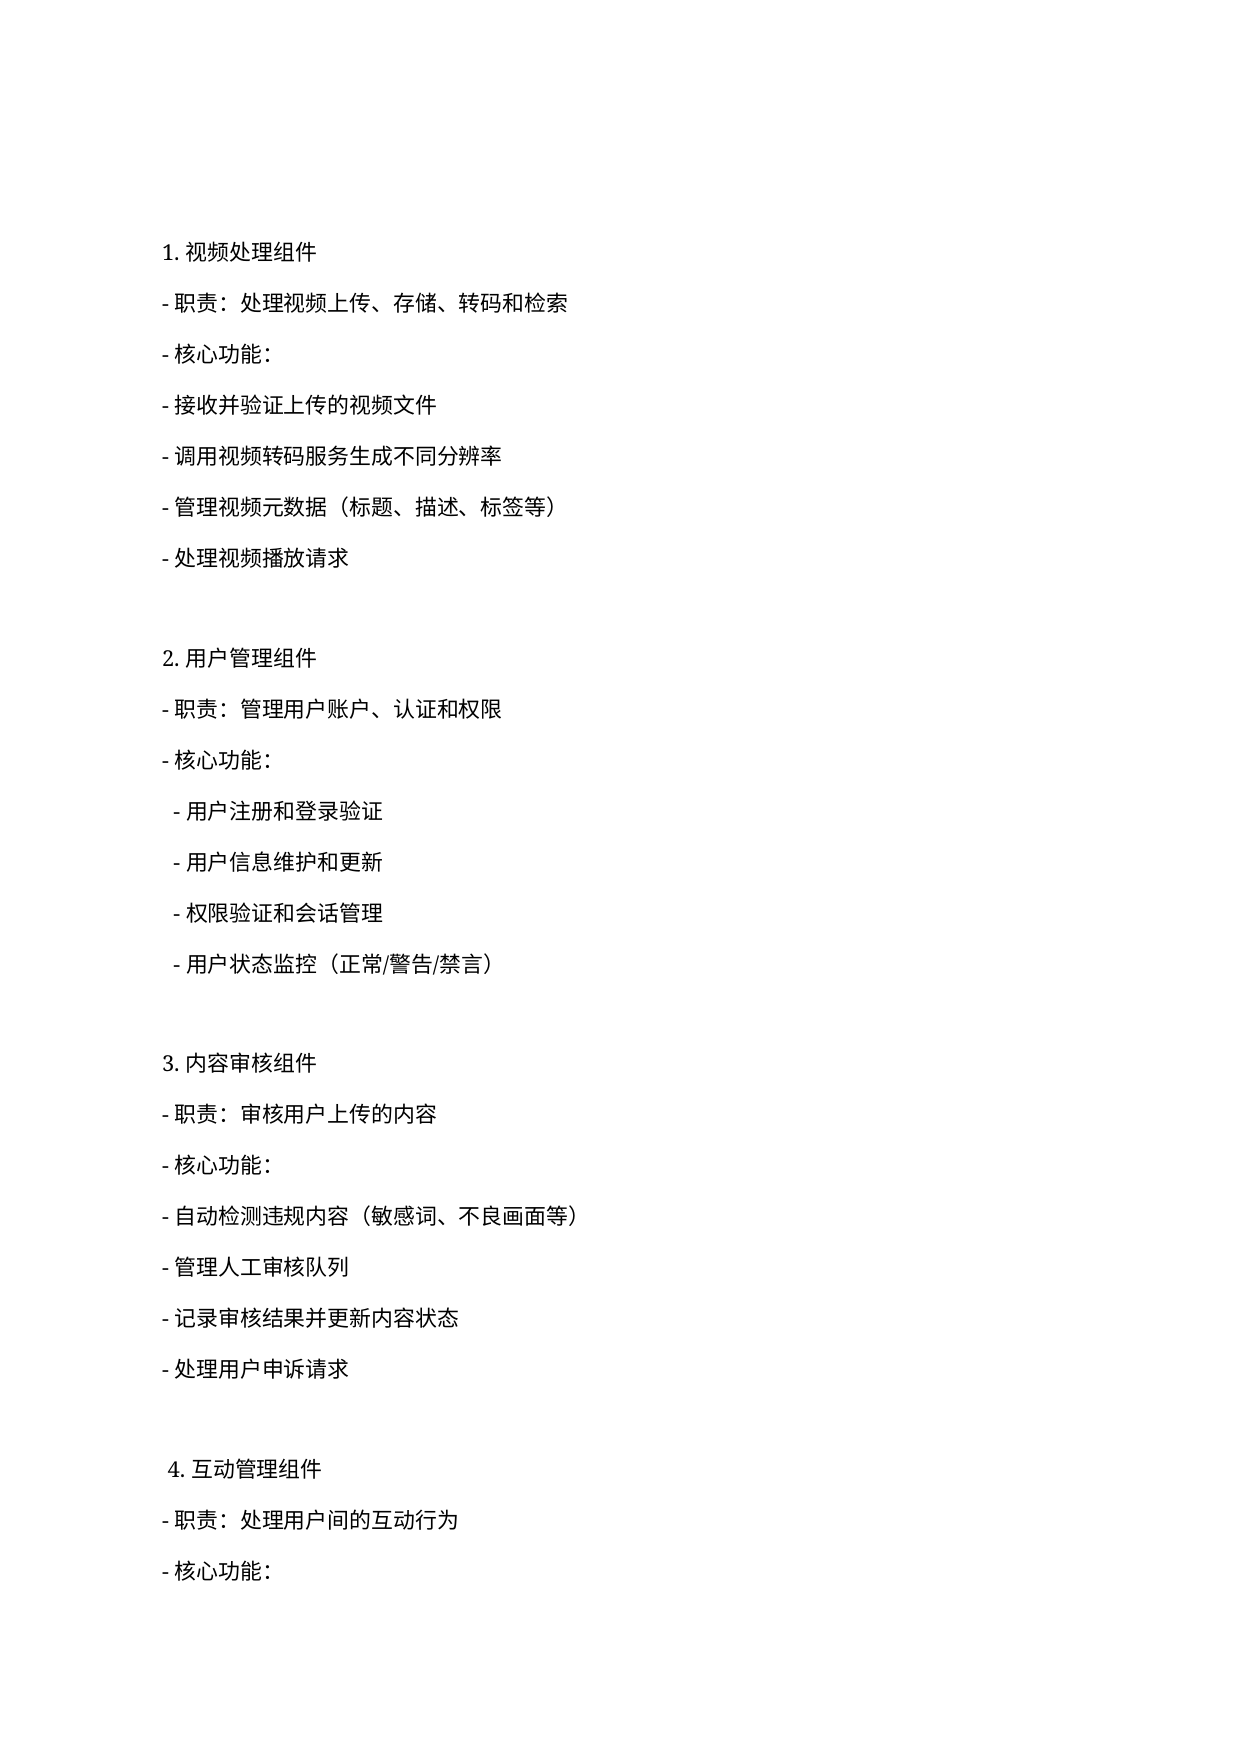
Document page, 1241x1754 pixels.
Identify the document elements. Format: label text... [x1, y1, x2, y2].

text - 用户注册和登录验证 [162, 794, 1122, 826]
text - 职责：处理视频上传、存储、转码和检索 [162, 286, 1122, 318]
text 3. 内容审核组件 [118, 1046, 1122, 1077]
text - 接收并验证上传的视频文件 [162, 388, 1122, 420]
text - 用户状态监控（正常/警告/禁言） [162, 947, 1122, 979]
text - 管理人工审核队列 [118, 1250, 1122, 1282]
text 1. 视频处理组件 [162, 235, 1122, 267]
text 4. 互动管理组件 [118, 1452, 1122, 1483]
text - 权限验证和会话管理 [162, 896, 1122, 928]
text - 职责：管理用户账户、认证和权限 [162, 692, 1122, 724]
text - 管理视频元数据（标题、描述、标签等） [162, 490, 1122, 522]
text - 处理视频播放请求 [162, 541, 1122, 573]
text - 职责：处理用户间的互动行为 [118, 1503, 1122, 1534]
text - 记录审核结果并更新内容状态 [118, 1301, 1122, 1333]
text - 处理用户申诉请求 [118, 1352, 1122, 1384]
text 2. 用户管理组件 [162, 641, 1122, 673]
text - 调用视频转码服务生成不同分辨率 [162, 439, 1122, 471]
text - 用户信息维护和更新 [162, 845, 1122, 877]
text - 核心功能： [118, 1554, 1122, 1585]
text - 核心功能： [118, 1148, 1122, 1179]
text - 核心功能： [162, 743, 1122, 775]
text - 自动检测违规内容（敏感词、不良画面等） [118, 1199, 1122, 1231]
text - 核心功能： [162, 337, 1122, 369]
text - 职责：审核用户上传的内容 [118, 1097, 1122, 1128]
